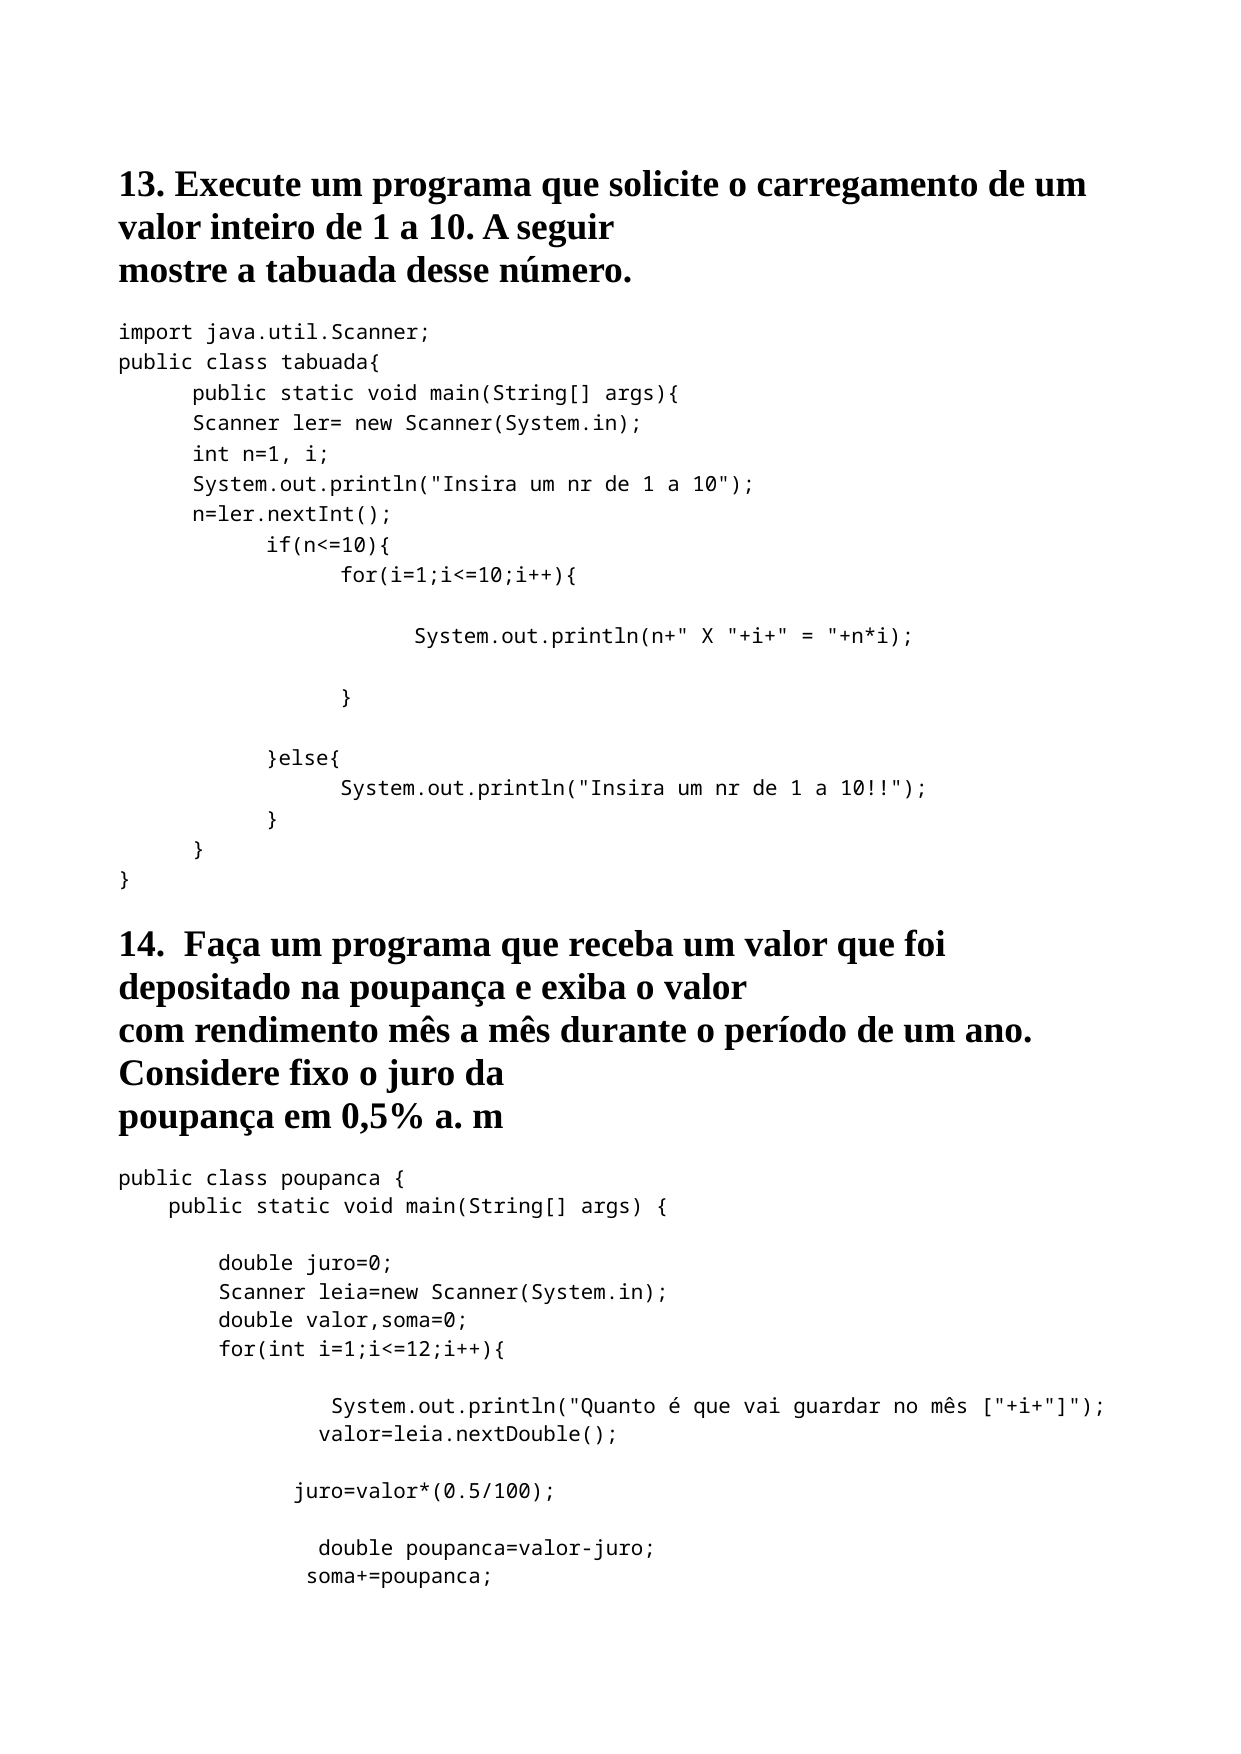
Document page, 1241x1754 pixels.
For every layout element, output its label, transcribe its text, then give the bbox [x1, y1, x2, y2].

text Scanner ler= new Scanner(System.in); [118, 408, 1122, 437]
text if(n<=10){ [118, 530, 1122, 558]
text }else{ [118, 743, 1122, 771]
text for(int i=1;i<=12;i++){ [118, 1334, 1122, 1362]
text com rendimento mês a mês durante o período de um ano. Considere fixo o juro da [118, 1007, 1122, 1094]
text } [118, 834, 1122, 862]
text System.out.println("Insira um nr de 1 a 10"); [118, 469, 1122, 497]
text soma+=poupanca; [118, 1561, 1122, 1590]
text System.out.println("Insira um nr de 1 a 10!!"); [118, 773, 1122, 802]
text } [118, 804, 1122, 832]
text double poupanca=valor-juro; [118, 1533, 1122, 1561]
text public static void main(String[] args){ [118, 378, 1122, 406]
text mostre a tabuada desse número. [118, 247, 1122, 291]
text public class poupanca { [118, 1163, 1122, 1192]
text 14. Faça um programa que receba um valor que foi depositado na poupança e exiba o valor [118, 921, 1122, 1007]
text public static void main(String[] args) { [118, 1192, 1122, 1220]
text valor=leia.nextDouble(); [118, 1419, 1122, 1448]
text poupança em 0,5% a. m [118, 1094, 1122, 1137]
text n=ler.nextInt(); [118, 499, 1122, 528]
text double valor,soma=0; [118, 1305, 1122, 1334]
text for(i=1;i<=10;i++){ [118, 560, 1122, 589]
text System.out.println("Quanto é que vai guardar no mês ["+i+"]"); [118, 1391, 1122, 1419]
text double juro=0; [118, 1248, 1122, 1277]
text juro=valor*(0.5/100); [118, 1476, 1122, 1504]
text System.out.println(n+" X "+i+" = "+n*i); [118, 621, 1122, 649]
text int n=1, i; [118, 439, 1122, 467]
text } [118, 864, 1122, 893]
text public class tabuada{ [118, 347, 1122, 376]
text } [118, 682, 1122, 710]
text 13. Execute um programa que solicite o carregamento de um valor inteiro de 1 a 10. A seguir [118, 161, 1122, 247]
text Scanner leia=new Scanner(System.in); [118, 1277, 1122, 1305]
text import java.util.Scanner; [118, 317, 1122, 345]
